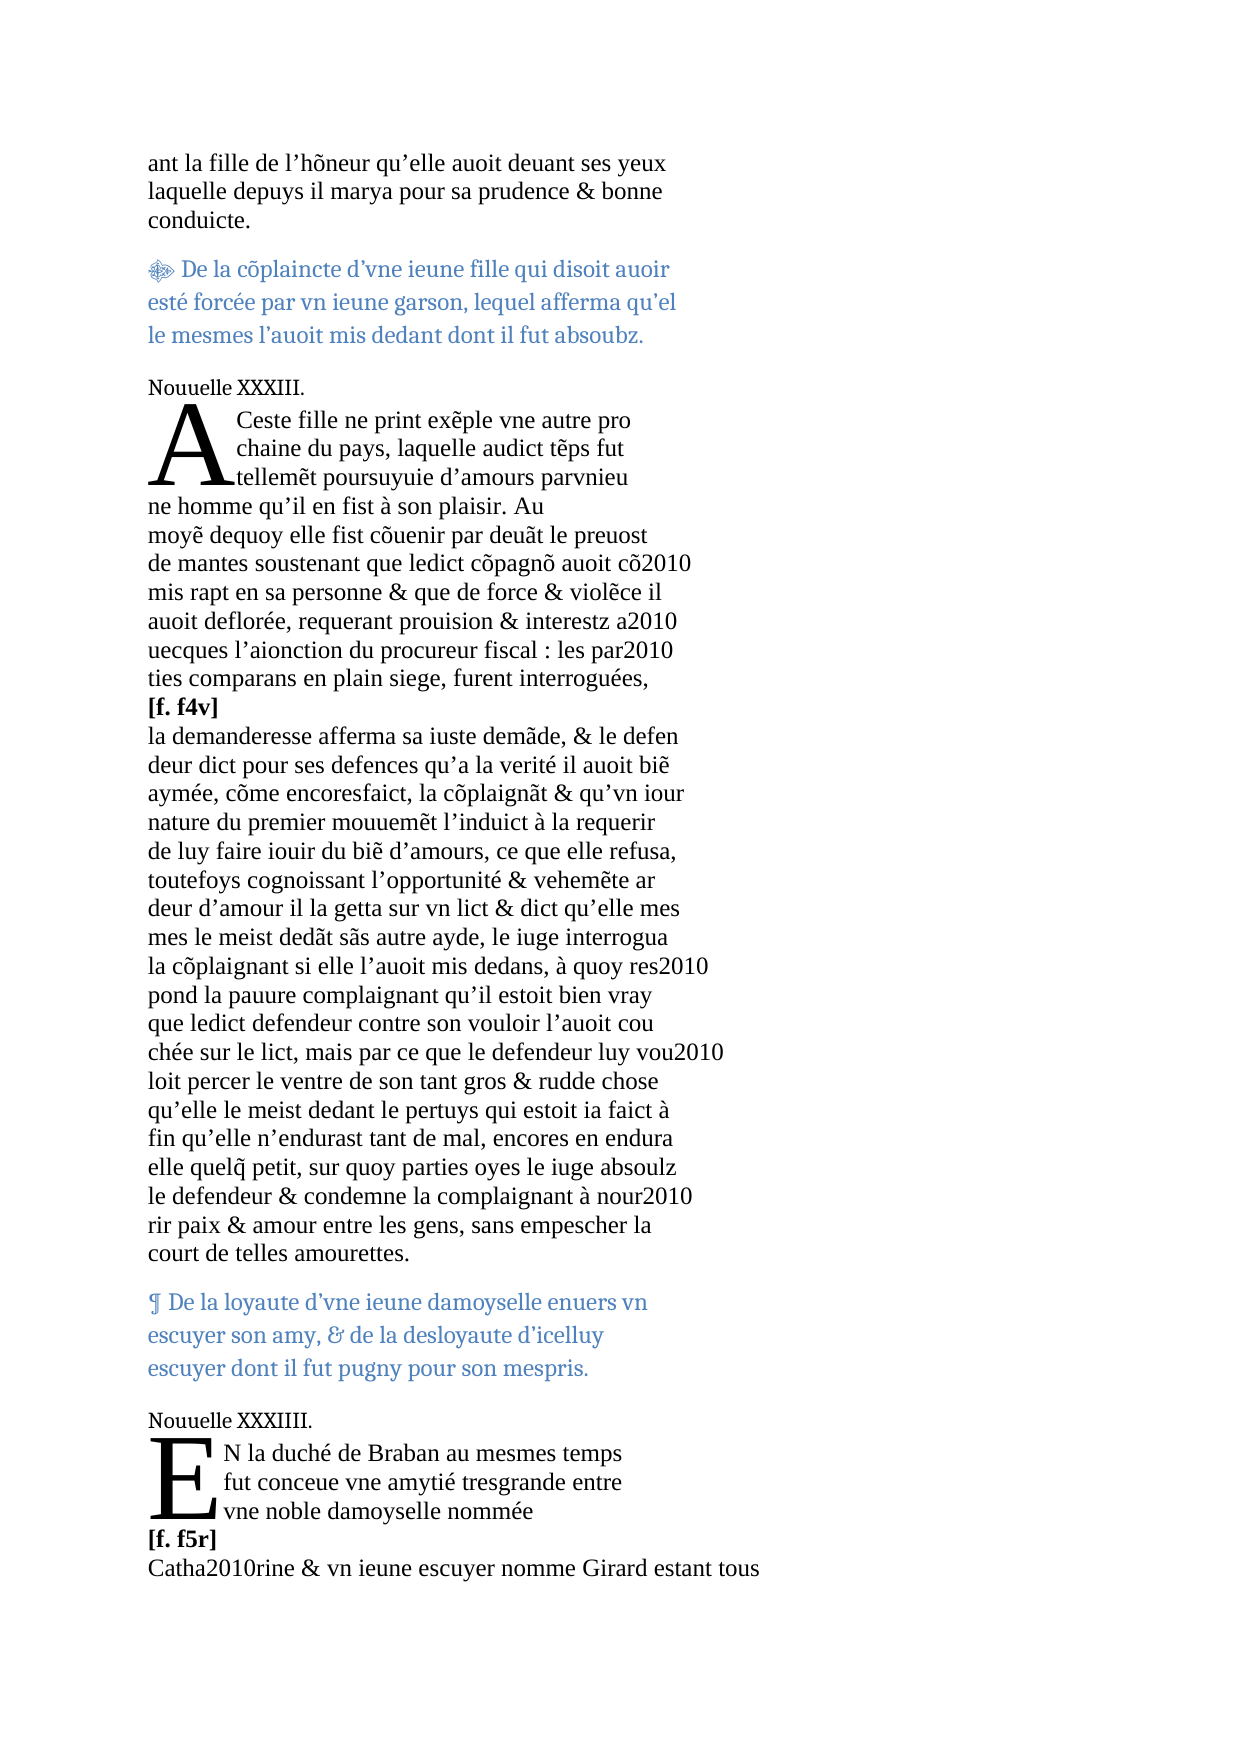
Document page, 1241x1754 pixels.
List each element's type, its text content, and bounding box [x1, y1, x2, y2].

text EN la duché de Braban au mesmes temps fut conceue vne amytié tresgrande entre vne noble damoyselle nommée [f. f5r] Catha2010rine & vn ieune escuyer nomme Girard estant tous [148, 1438, 1093, 1582]
text ACeste fille ne print exẽple vne autre pro chaine du pays, laquelle audict tẽps fut tellemẽt poursuyuie d’amours parvnieu ne homme qu’il en fist à son plaisir. Au moyẽ dequoy elle fist cõuenir par deuãt le preuost de mantes soustenant que ledict cõpagnõ auoit cõ2010 mis rapt en sa personne & que de force & violẽce il auoit deflorée, requerant prouision & interestz a2010 uecques l’aionction du procureur fiscal : les par2010 ties comparans en plain siege, furent interroguées, [f. f4v] la demanderesse afferma sa iuste demãde, & le defen deur dict pour ses defences qu’a la verité il auoit biẽ aymée, cõme encoresfaict, la cõplaignãt & qu’vn iour nature du premier mouuemẽt l’induict à la requerir de luy faire iouir du biẽ d’amours, ce que elle refusa, toutefoys cognoissant l’opportunité & vehemẽte ar deur d’amour il la getta sur vn lict & dict qu’elle mes mes le meist dedãt sãs autre ayde, le iuge interrogua la cõplaignant si elle l’auoit mis dedans, à quoy res2010 pond la pauure complaignant qu’il estoit bien vray que ledict defendeur contre son vouloir l’auoit cou chée sur le lict, mais par ce que le defendeur luy vou2010 loit percer le ventre de son tant gros & rudde chose qu’elle le meist dedant le pertuys qui estoit ia faict à fin qu’elle n’endurast tant de mal, encores en endura elle quelq̃ petit, sur quoy parties oyes le iuge absoulz le defendeur & condemne la complaignant à nour2010 rir paix & amour entre les gens, sans empescher la court de telles amourettes. [148, 405, 1093, 1267]
subtitle ¶ De la loyaute d’vne ieune damoyselle enuers vn escuyer son amy, & de la desloyaute d’icelluy escuyer dont il fut pugny pour son mespris. [148, 1288, 1093, 1383]
subtitle Nouuelle XXXIIII. [148, 1408, 1093, 1434]
subtitle Nouuelle XXXIII. [148, 374, 1093, 401]
subtitle ❧ De la cõplaincte d’vne ieune fille qui disoit auoir esté forcée par vn ieune garson, lequel afferma qu’el le mesmes l’auoit mis dedant dont il fut absoubz. [148, 255, 1093, 349]
text ant la fille de l’hõneur qu’elle auoit deuant ses yeux laquelle depuys il marya pour sa prudence & bonne conduicte. [148, 148, 1093, 234]
